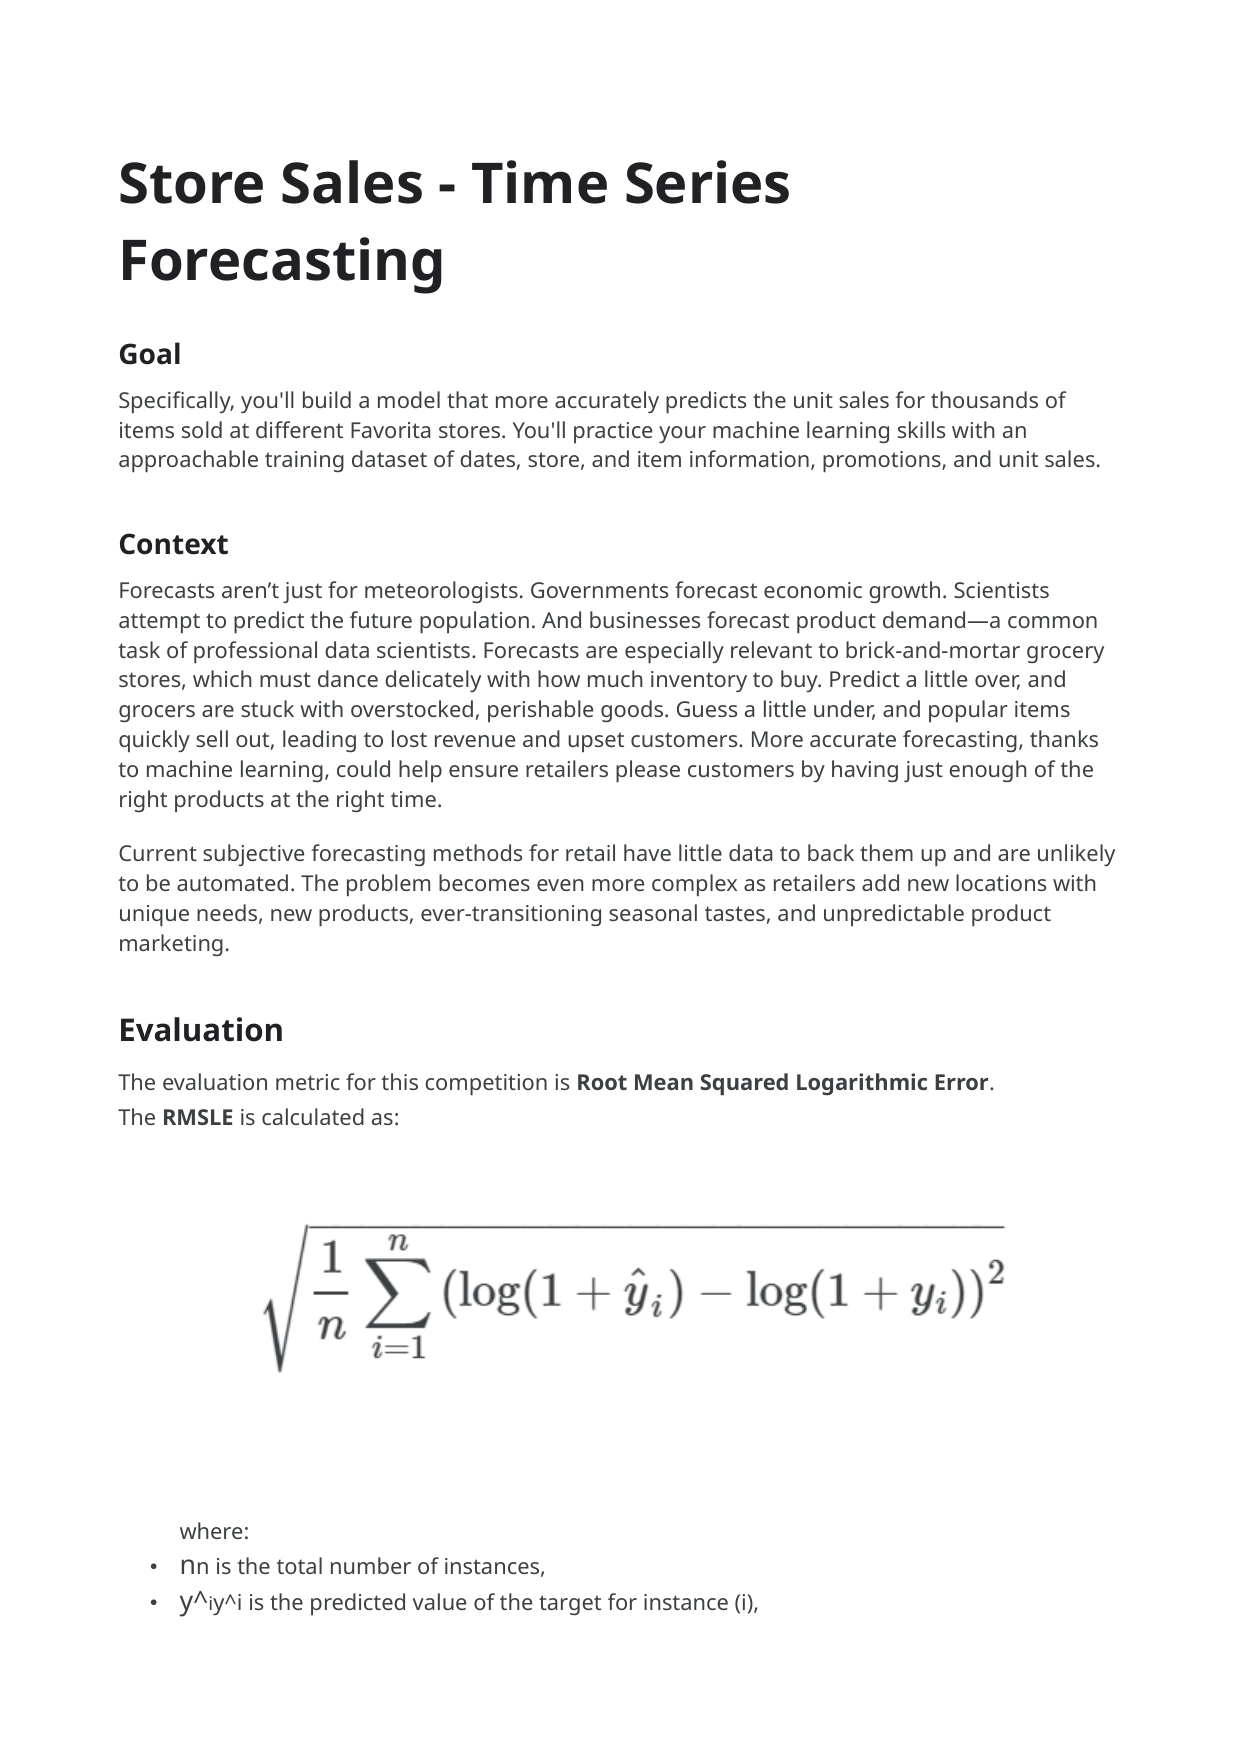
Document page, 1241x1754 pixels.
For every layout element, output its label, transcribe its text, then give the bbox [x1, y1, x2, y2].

subtitle Store Sales - Time Series Forecasting [118, 143, 1122, 296]
text Specifically, you'll build a model that more accurately predicts the unit sales for thousands of items sold at different Favorita stores. You'll practice your machine learning skills with an approachable training dataset of dates, store, and item information, promotions, and unit sales. [118, 385, 1122, 474]
text Forecasts aren’t just for meteorologists. Governments forecast economic growth. Scientists attempt to predict the future population. And businesses forecast product demand—a common task of professional data scientists. Forecasts are especially relevant to brick-and-mortar grocery stores, which must dance delicately with how much inventory to buy. Predict a little over, and grocers are stuck with overstocked, perishable goods. Guess a little under, and popular items quickly sell out, leading to lost revenue and upset customers. More accurate forecasting, thanks to machine learning, could help ensure retailers please customers by having just enough of the right products at the right time. [118, 575, 1122, 813]
list nn is the total number of instances, [179, 1546, 1122, 1582]
subtitle Goal [118, 334, 1122, 372]
subtitle Context [118, 524, 1122, 562]
text where: [179, 1166, 1122, 1546]
text Current subjective forecasting methods for retail have little data to back them up and are unlikely to be automated. The problem becomes even more complex as retailers add new locations with unique needs, new products, ever-transitioning seasonal tastes, and unpredictable product marketing. [118, 838, 1122, 957]
subtitle Evaluation [118, 1007, 1122, 1050]
list y^iy^i is the predicted value of the target for instance (i), [179, 1582, 1122, 1618]
text The evaluation metric for this competition is Root Mean Squared Logarithmic Error. [118, 1063, 1122, 1097]
text The RMSLE is calculated as: [118, 1097, 1122, 1131]
